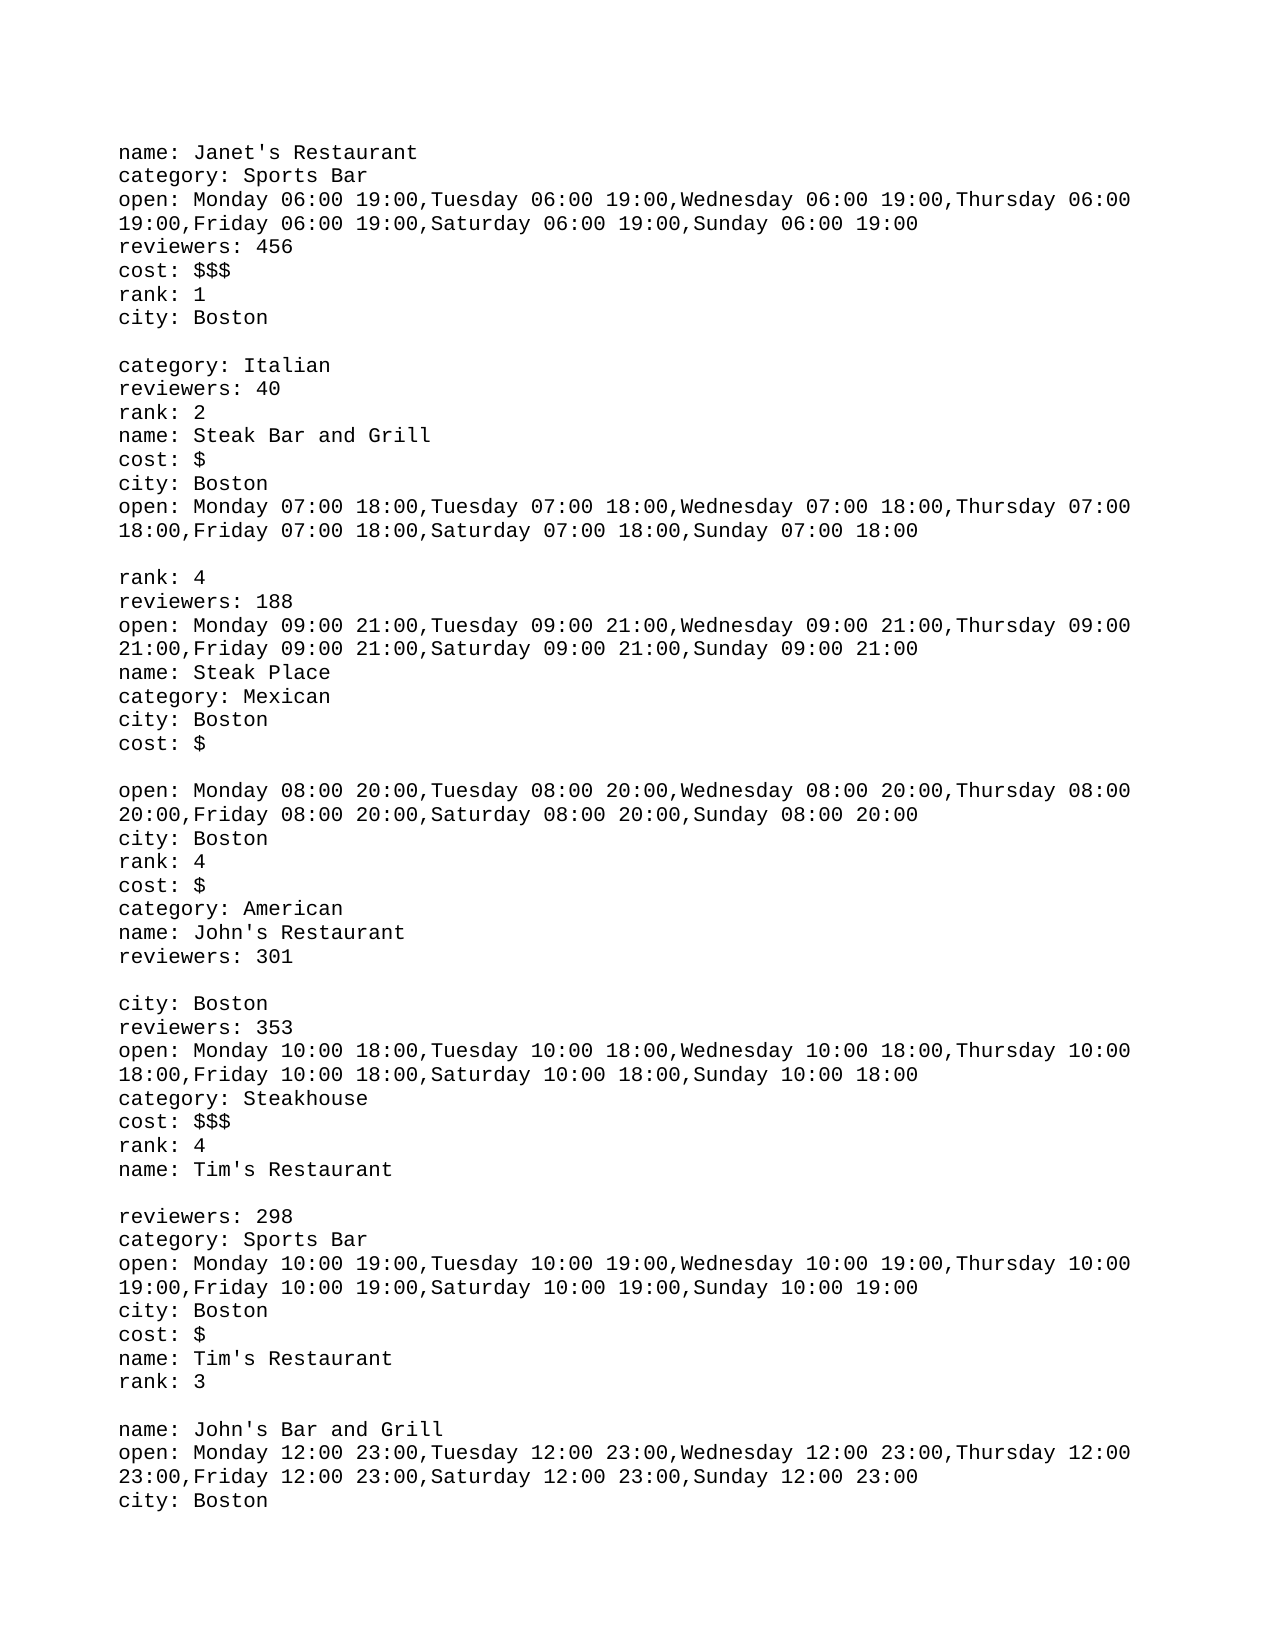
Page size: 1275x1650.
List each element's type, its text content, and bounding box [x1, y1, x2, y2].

text cost: $ [118, 875, 1157, 898]
text city: Boston [118, 993, 1157, 1017]
text open: Monday 10:00 19:00,Tuesday 10:00 19:00,Wednesday 10:00 19:00,Thursday 10:00 19:00,Friday 10:00 19:00,Saturday 10:00 19:00,Sunday 10:00 19:00 [118, 1253, 1157, 1300]
text city: Boston [118, 709, 1157, 733]
text name: John's Bar and Grill [118, 1419, 1157, 1442]
text reviewers: 40 [118, 378, 1157, 402]
text category: Italian [118, 354, 1157, 378]
text open: Monday 06:00 19:00,Tuesday 06:00 19:00,Wednesday 06:00 19:00,Thursday 06:00 19:00,Friday 06:00 19:00,Saturday 06:00 19:00,Sunday 06:00 19:00 [118, 189, 1157, 236]
text open: Monday 09:00 21:00,Tuesday 09:00 21:00,Wednesday 09:00 21:00,Thursday 09:00 21:00,Friday 09:00 21:00,Saturday 09:00 21:00,Sunday 09:00 21:00 [118, 615, 1157, 662]
text city: Boston [118, 1489, 1157, 1513]
text cost: $ [118, 733, 1157, 757]
text cost: $ [118, 449, 1157, 473]
text cost: $ [118, 1324, 1157, 1348]
text city: Boston [118, 827, 1157, 851]
text rank: 3 [118, 1371, 1157, 1395]
text city: Boston [118, 473, 1157, 496]
text name: Steak Bar and Grill [118, 426, 1157, 449]
text cost: $$$ [118, 260, 1157, 284]
text city: Boston [118, 1300, 1157, 1324]
text category: Sports Bar [118, 1229, 1157, 1253]
text reviewers: 301 [118, 946, 1157, 969]
text category: Sports Bar [118, 165, 1157, 189]
text reviewers: 456 [118, 236, 1157, 260]
text name: Janet's Restaurant [118, 142, 1157, 165]
text open: Monday 07:00 18:00,Tuesday 07:00 18:00,Wednesday 07:00 18:00,Thursday 07:00 18:00,Friday 07:00 18:00,Saturday 07:00 18:00,Sunday 07:00 18:00 [118, 496, 1157, 544]
text cost: $$$ [118, 1111, 1157, 1135]
text rank: 4 [118, 851, 1157, 875]
text reviewers: 298 [118, 1206, 1157, 1229]
text rank: 1 [118, 284, 1157, 307]
text reviewers: 188 [118, 591, 1157, 615]
text name: Tim's Restaurant [118, 1348, 1157, 1371]
text open: Monday 12:00 23:00,Tuesday 12:00 23:00,Wednesday 12:00 23:00,Thursday 12:00 23:00,Friday 12:00 23:00,Saturday 12:00 23:00,Sunday 12:00 23:00 [118, 1442, 1157, 1489]
text reviewers: 353 [118, 1017, 1157, 1040]
text rank: 2 [118, 402, 1157, 426]
text name: Tim's Restaurant [118, 1158, 1157, 1182]
text category: Mexican [118, 686, 1157, 709]
text category: American [118, 898, 1157, 922]
text name: Steak Place [118, 662, 1157, 686]
text name: John's Restaurant [118, 922, 1157, 946]
text rank: 4 [118, 1135, 1157, 1158]
text open: Monday 08:00 20:00,Tuesday 08:00 20:00,Wednesday 08:00 20:00,Thursday 08:00 20:00,Friday 08:00 20:00,Saturday 08:00 20:00,Sunday 08:00 20:00 [118, 780, 1157, 827]
text rank: 4 [118, 567, 1157, 591]
text city: Boston [118, 307, 1157, 331]
text category: Steakhouse [118, 1088, 1157, 1111]
text open: Monday 10:00 18:00,Tuesday 10:00 18:00,Wednesday 10:00 18:00,Thursday 10:00 18:00,Friday 10:00 18:00,Saturday 10:00 18:00,Sunday 10:00 18:00 [118, 1040, 1157, 1088]
